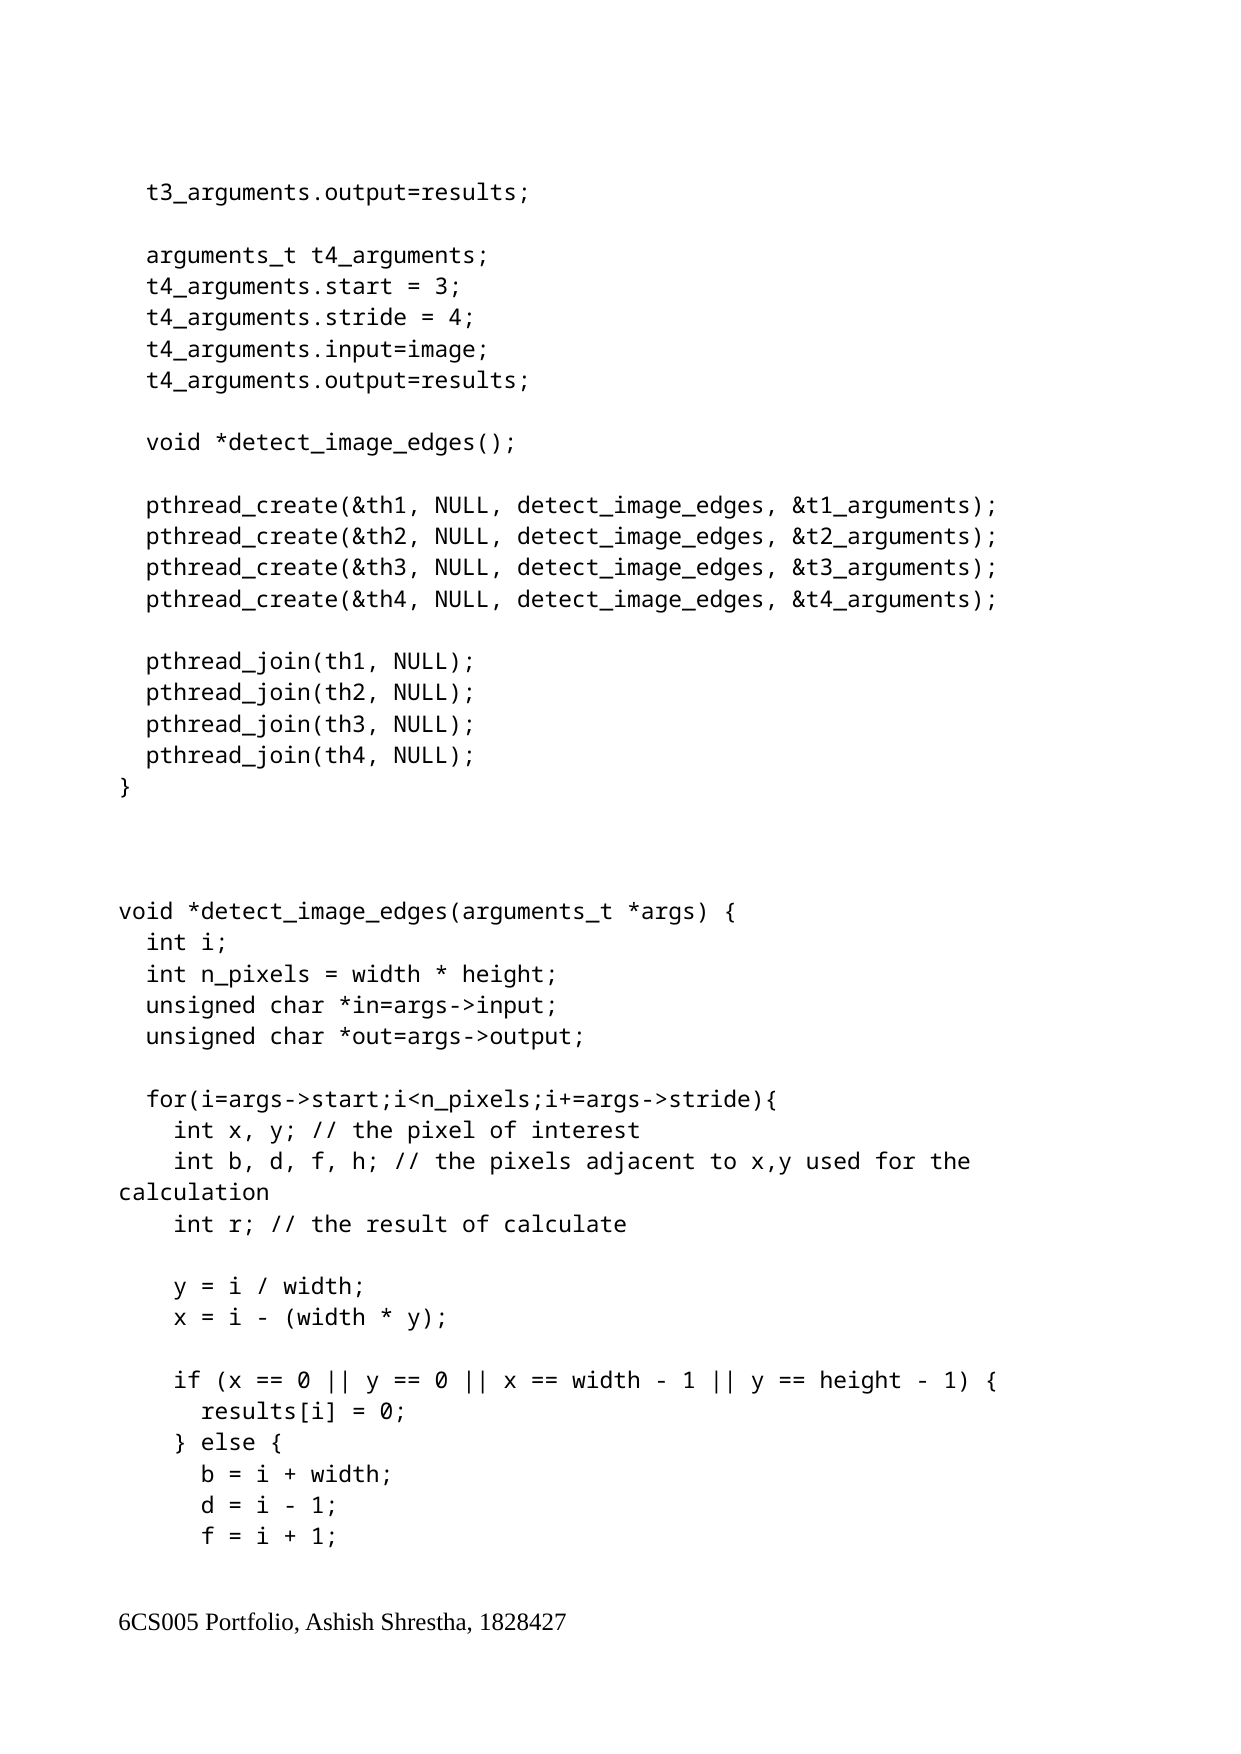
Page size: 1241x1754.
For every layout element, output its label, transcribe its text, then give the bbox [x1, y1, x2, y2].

text arguments_t t4_arguments; [118, 239, 1122, 270]
text pthread_create(&th4, NULL, detect_image_edges, &t4_arguments); [118, 583, 1122, 614]
text int b, d, f, h; // the pixels adjacent to x,y used for the calculation [118, 1145, 1122, 1208]
text f = i + 1; [118, 1520, 1122, 1551]
text void *detect_image_edges(); [118, 426, 1122, 458]
text pthread_join(th2, NULL); [118, 676, 1122, 708]
text y = i / width; [118, 1270, 1122, 1301]
text int r; // the result of calculate [118, 1208, 1122, 1239]
text void *detect_image_edges(arguments_t *args) { [118, 895, 1122, 926]
text pthread_join(th1, NULL); [118, 645, 1122, 676]
text x = i - (width * y); [118, 1301, 1122, 1333]
text b = i + width; [118, 1458, 1122, 1489]
text t4_arguments.stride = 4; [118, 301, 1122, 333]
text unsigned char *out=args->output; [118, 1020, 1122, 1051]
text for(i=args->start;i<n_pixels;i+=args->stride){ [118, 1083, 1122, 1114]
text if (x == 0 || y == 0 || x == width - 1 || y == height - 1) { [118, 1364, 1122, 1395]
text t3_arguments.output=results; [118, 176, 1122, 208]
text d = i - 1; [118, 1489, 1122, 1520]
text unsigned char *in=args->input; [118, 989, 1122, 1020]
text int n_pixels = width * height; [118, 958, 1122, 989]
text } else { [118, 1426, 1122, 1458]
text pthread_create(&th1, NULL, detect_image_edges, &t1_arguments); [118, 489, 1122, 520]
text int i; [118, 926, 1122, 958]
text pthread_join(th3, NULL); [118, 708, 1122, 739]
text pthread_create(&th2, NULL, detect_image_edges, &t2_arguments); [118, 520, 1122, 551]
text } [118, 770, 1122, 801]
text pthread_create(&th3, NULL, detect_image_edges, &t3_arguments); [118, 551, 1122, 583]
text t4_arguments.input=image; [118, 333, 1122, 364]
text t4_arguments.start = 3; [118, 270, 1122, 301]
text pthread_join(th4, NULL); [118, 739, 1122, 770]
text t4_arguments.output=results; [118, 364, 1122, 395]
text int x, y; // the pixel of interest [118, 1114, 1122, 1145]
text results[i] = 0; [118, 1395, 1122, 1426]
